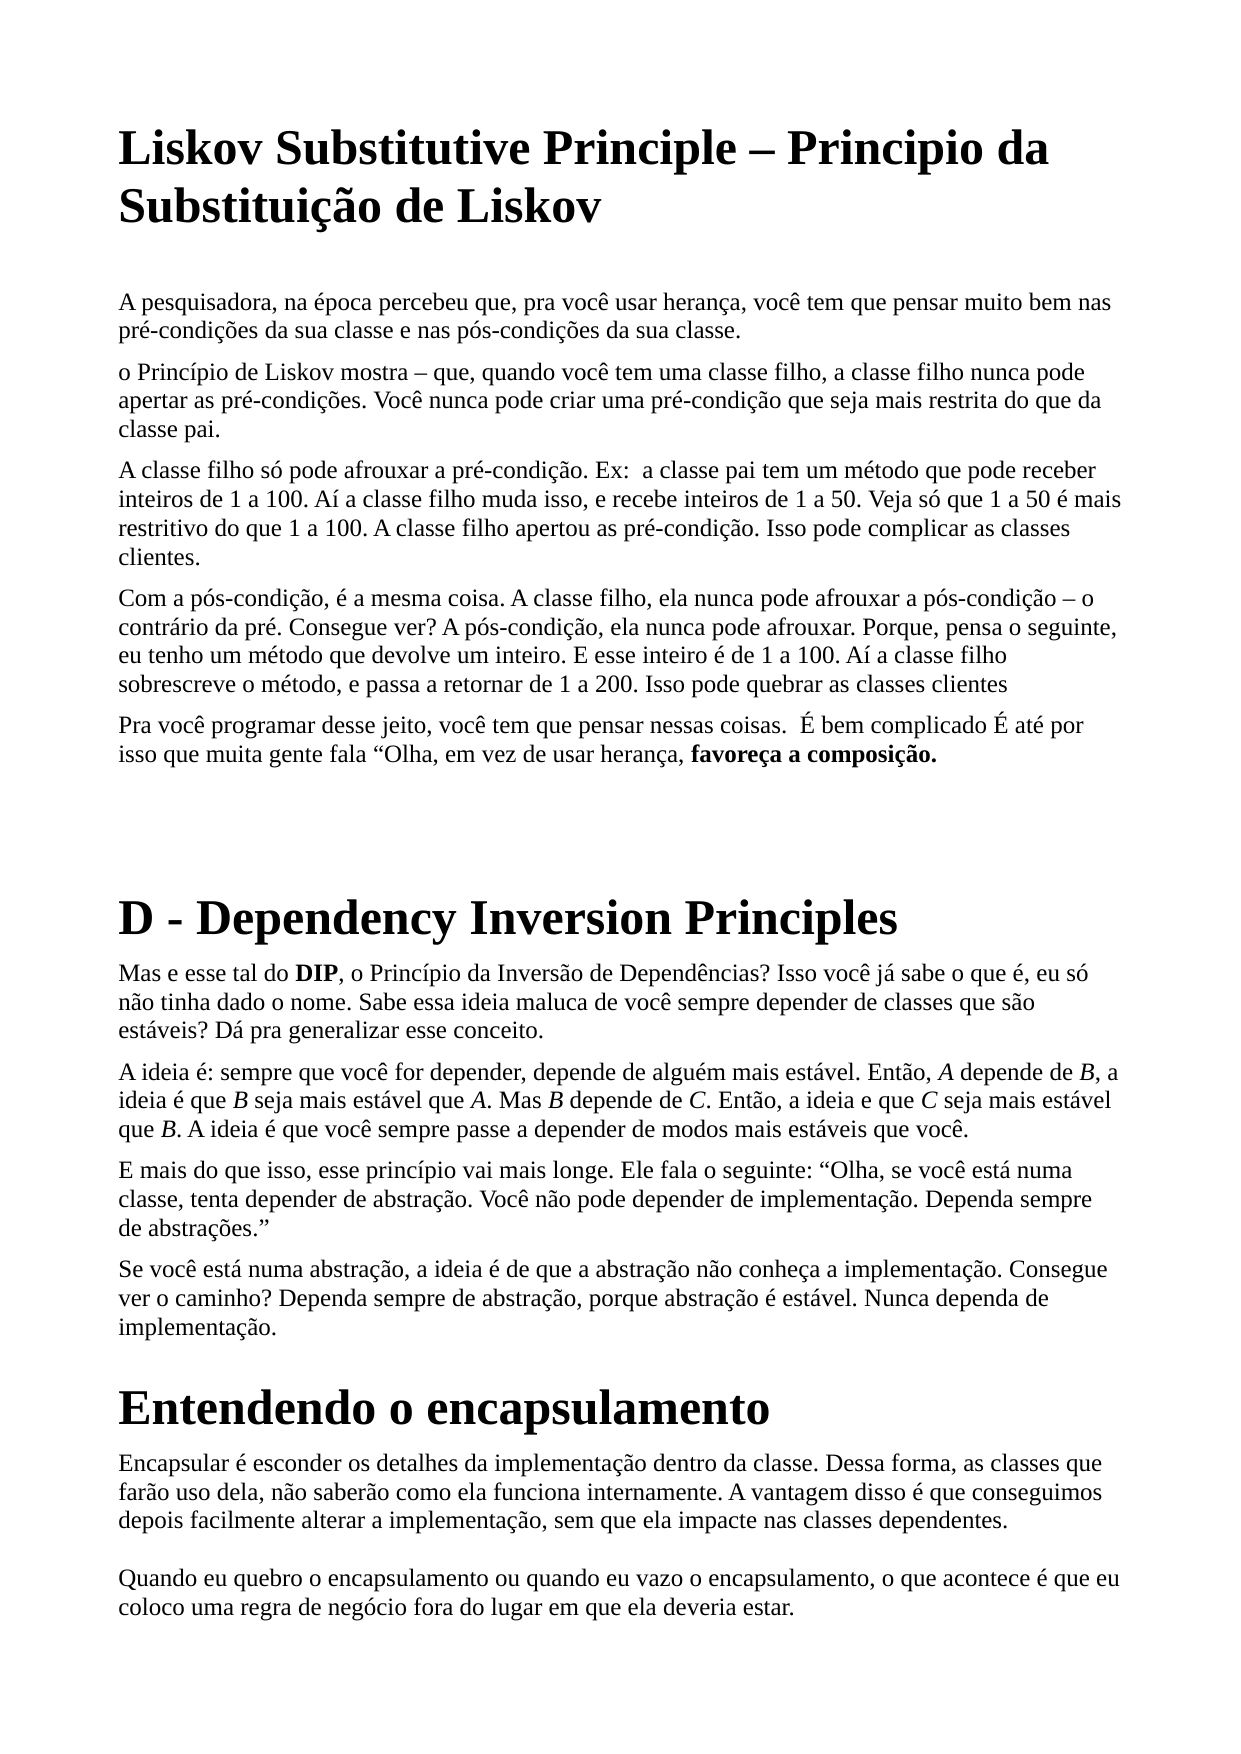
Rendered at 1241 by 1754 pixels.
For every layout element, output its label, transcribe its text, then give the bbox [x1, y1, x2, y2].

subtitle D - Dependency Inversion Principles [118, 888, 1122, 946]
subtitle Liskov Substitutive Principle – Principio da Substituição de Liskov [118, 118, 1122, 233]
text Mas e esse tal do DIP, o Princípio da Inversão de Dependências? Isso você já sabe o que é, eu só não tinha dado o nome. Sabe essa ideia maluca de você sempre depender de classes que são estáveis? Dá pra generalizar esse conceito. [118, 958, 1122, 1044]
text Quando eu quebro o encapsulamento ou quando eu vazo o encapsulamento, o que acontece é que eu coloco uma regra de negócio fora do lugar em que ela deveria estar. [118, 1563, 1122, 1621]
text Pra você programar desse jeito, você tem que pensar nessas coisas. É bem complicado É até por isso que muita gente fala “Olha, em vez de usar herança, favoreça a composição. [118, 711, 1122, 768]
text Se você está numa abstração, a ideia é de que a abstração não conheça a implementação. Consegue ver o caminho? Dependa sempre de abstração, porque abstração é estável. Nunca dependa de implementação. [118, 1254, 1122, 1341]
text Com a pós-condição, é a mesma coisa. A classe filho, ela nunca pode afrouxar a pós-condição – o contrário da pré. Consegue ver? A pós-condição, ela nunca pode afrouxar. Porque, pensa o seguinte, eu tenho um método que devolve um inteiro. E esse inteiro é de 1 a 100. Aí a classe filho sobrescreve o método, e passa a retornar de 1 a 200. Isso pode quebrar as classes clientes [118, 583, 1122, 698]
text A pesquisadora, na época percebeu que, pra você usar herança, você tem que pensar muito bem nas pré-condições da sua classe e nas pós-condições da sua classe. [118, 287, 1122, 344]
text A ideia é: sempre que você for depender, depende de alguém mais estável. Então, A depende de B, a ideia é que B seja mais estável que A. Mas B depende de C. Então, a ideia e que C seja mais estável que B. A ideia é que você sempre passe a depender de modos mais estáveis que você. [118, 1057, 1122, 1143]
text o Princípio de Liskov mostra – que, quando você tem uma classe filho, a classe filho nunca pode apertar as pré-condições. Você nunca pode criar uma pré-condição que seja mais restrita do que da classe pai. [118, 357, 1122, 443]
text E mais do que isso, esse princípio vai mais longe. Ele fala o seguinte: “Olha, se você está numa classe, tenta depender de abstração. Você não pode depender de implementação. Dependa sempre de abstrações.” [118, 1156, 1122, 1242]
text A classe filho só pode afrouxar a pré-condição. Ex: a classe pai tem um método que pode receber inteiros de 1 a 100. Aí a classe filho muda isso, e recebe inteiros de 1 a 50. Veja só que 1 a 50 é mais restritivo do que 1 a 100. A classe filho apertou as pré-condição. Isso pode complicar as classes clientes. [118, 456, 1122, 571]
text Encapsular é esconder os detalhes da implementação dentro da classe. Dessa forma, as classes que farão uso dela, não saberão como ela funciona internamente. A vantagem disso é que conseguimos depois facilmente alterar a implementação, sem que ela impacte nas classes dependentes. [118, 1448, 1122, 1534]
subtitle Entendendo o encapsulamento [118, 1378, 1122, 1436]
